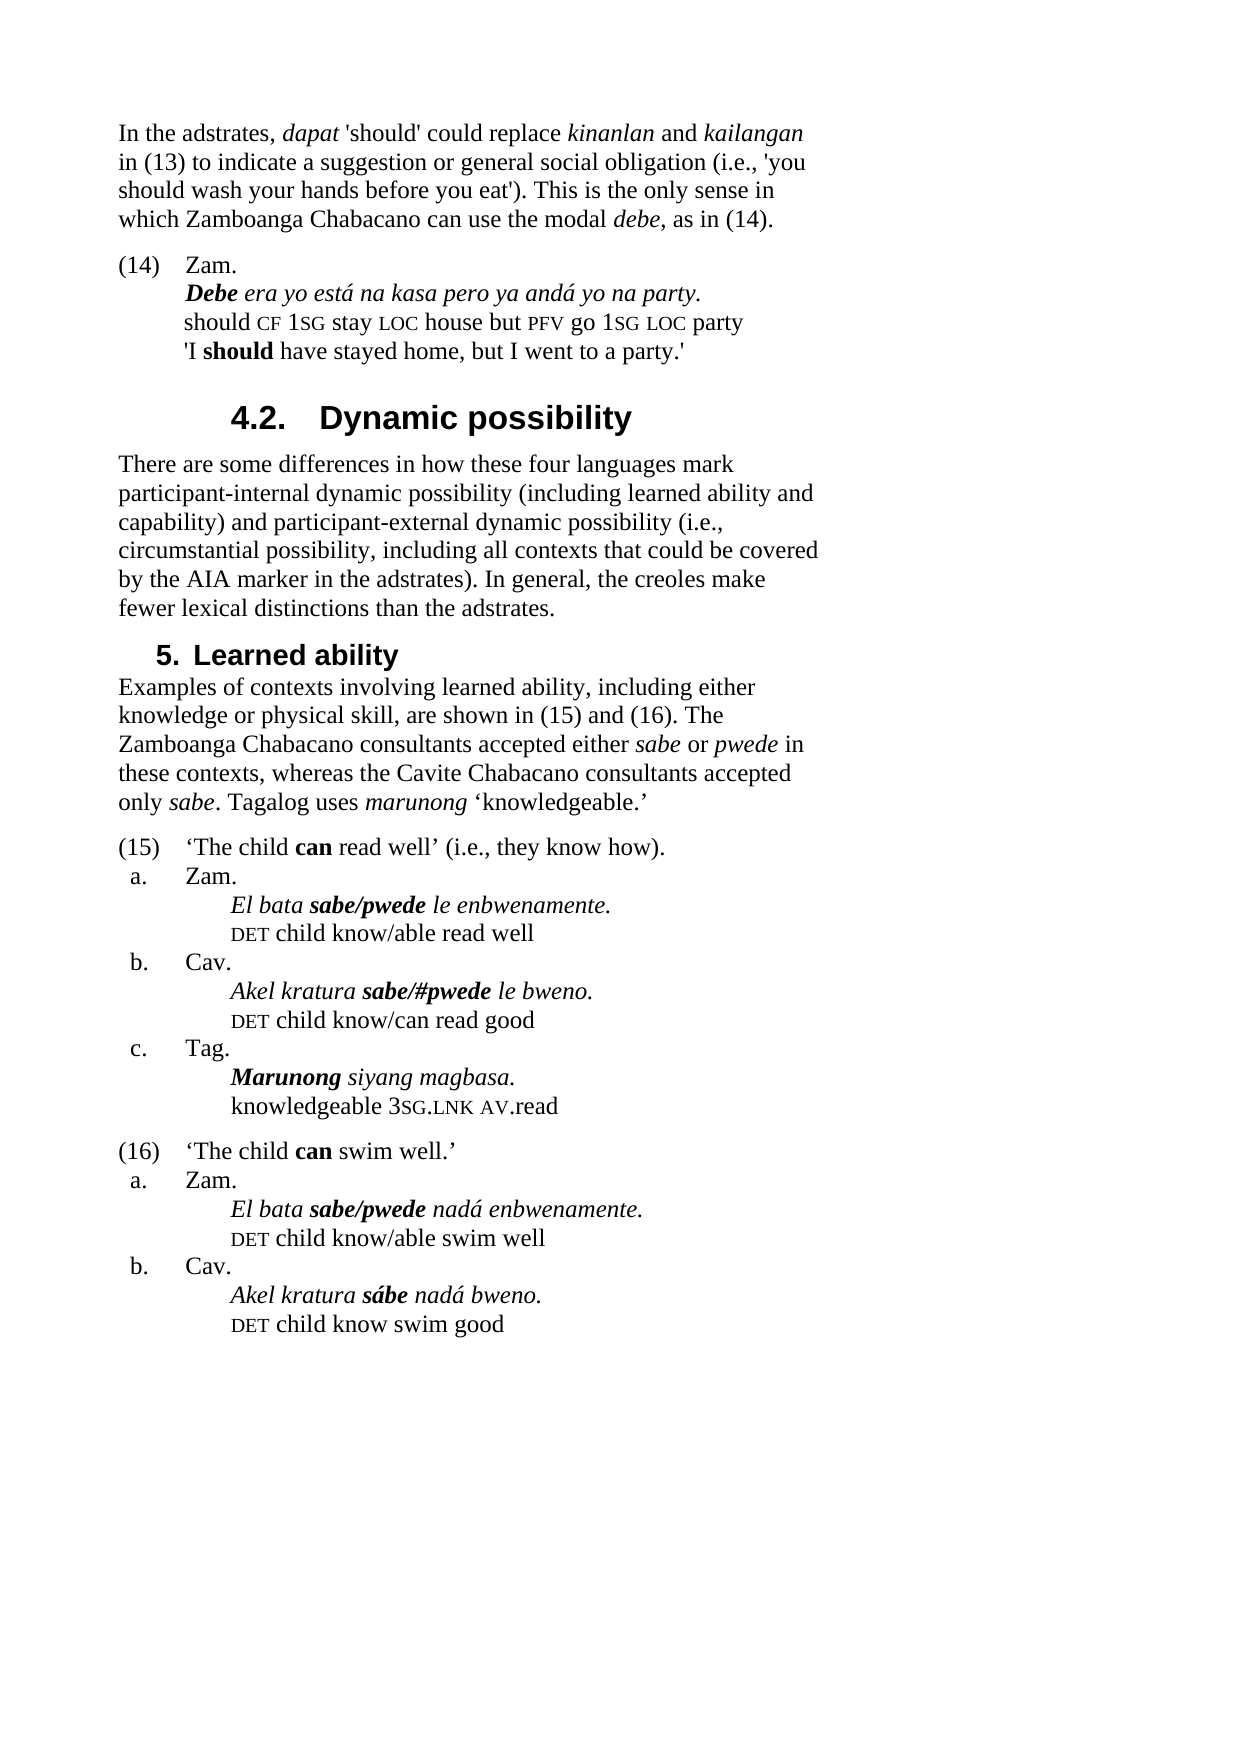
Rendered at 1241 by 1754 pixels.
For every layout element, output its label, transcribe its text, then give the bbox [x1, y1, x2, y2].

list ‘The child can read well’ (i.e., they know how). [118, 832, 827, 861]
list Dynamic possibility [231, 398, 827, 437]
text Marunong siyang magbasa. [230, 1062, 827, 1091]
text In the adstrates, dapat 'should' could replace kinanlan and kailangan in (13) to indicate a suggestion or general social obligation (i.e., 'you should wash your hands before you eat'). This is the only sense in which Zamboanga Chabacano can use the modal debe, as in (14). [118, 118, 827, 233]
text El bata sabe/pwede le enbwenamente. [230, 890, 827, 918]
text There are some differences in how these four languages mark participant-internal dynamic possibility (including learned ability and capability) and participant-external dynamic possibility (i.e., circumstantial possibility, including all contexts that could be covered by the AIA marker in the adstrates). In general, the creoles make fewer lexical distinctions than the adstrates. [118, 449, 827, 622]
list Zam. [130, 861, 827, 890]
text Debe era yo está na kasa pero ya andá yo na party. [130, 278, 827, 307]
text det child know swim good [231, 1309, 827, 1338]
list Cav. [130, 947, 827, 976]
list Cav. [130, 1251, 827, 1280]
text Examples of contexts involving learned ability, including either knowledge or physical skill, are shown in (15) and (16). The Zamboanga Chabacano consultants accepted either sabe or pwede in these contexts, whereas the Cavite Chabacano consultants accepted only sabe. Tagalog uses marunong ‘knowledgeable.’ [118, 672, 827, 816]
text det child know/able swim well [230, 1223, 827, 1251]
text det child know/can read good [231, 1005, 827, 1033]
text knowledgeable 3sg.lnk av.read [231, 1091, 827, 1120]
list Zam. [118, 250, 827, 278]
list Zam. [130, 1165, 827, 1194]
list ‘The child can swim well.’ [118, 1136, 827, 1165]
list Tag. [130, 1033, 827, 1062]
list Learned ability [156, 638, 827, 672]
text Akel kratura sábe nadá bweno. [230, 1280, 827, 1309]
text det child know/able read well [230, 918, 827, 947]
text Akel kratura sabe/#pwede le bweno. [230, 976, 827, 1005]
text El bata sabe/pwede nadá enbwenamente. [230, 1194, 827, 1223]
text 'I should have stayed home, but I went to a party.' [118, 336, 827, 365]
text should cf 1sg stay loc house but pfv go 1sg loc party [130, 307, 827, 336]
